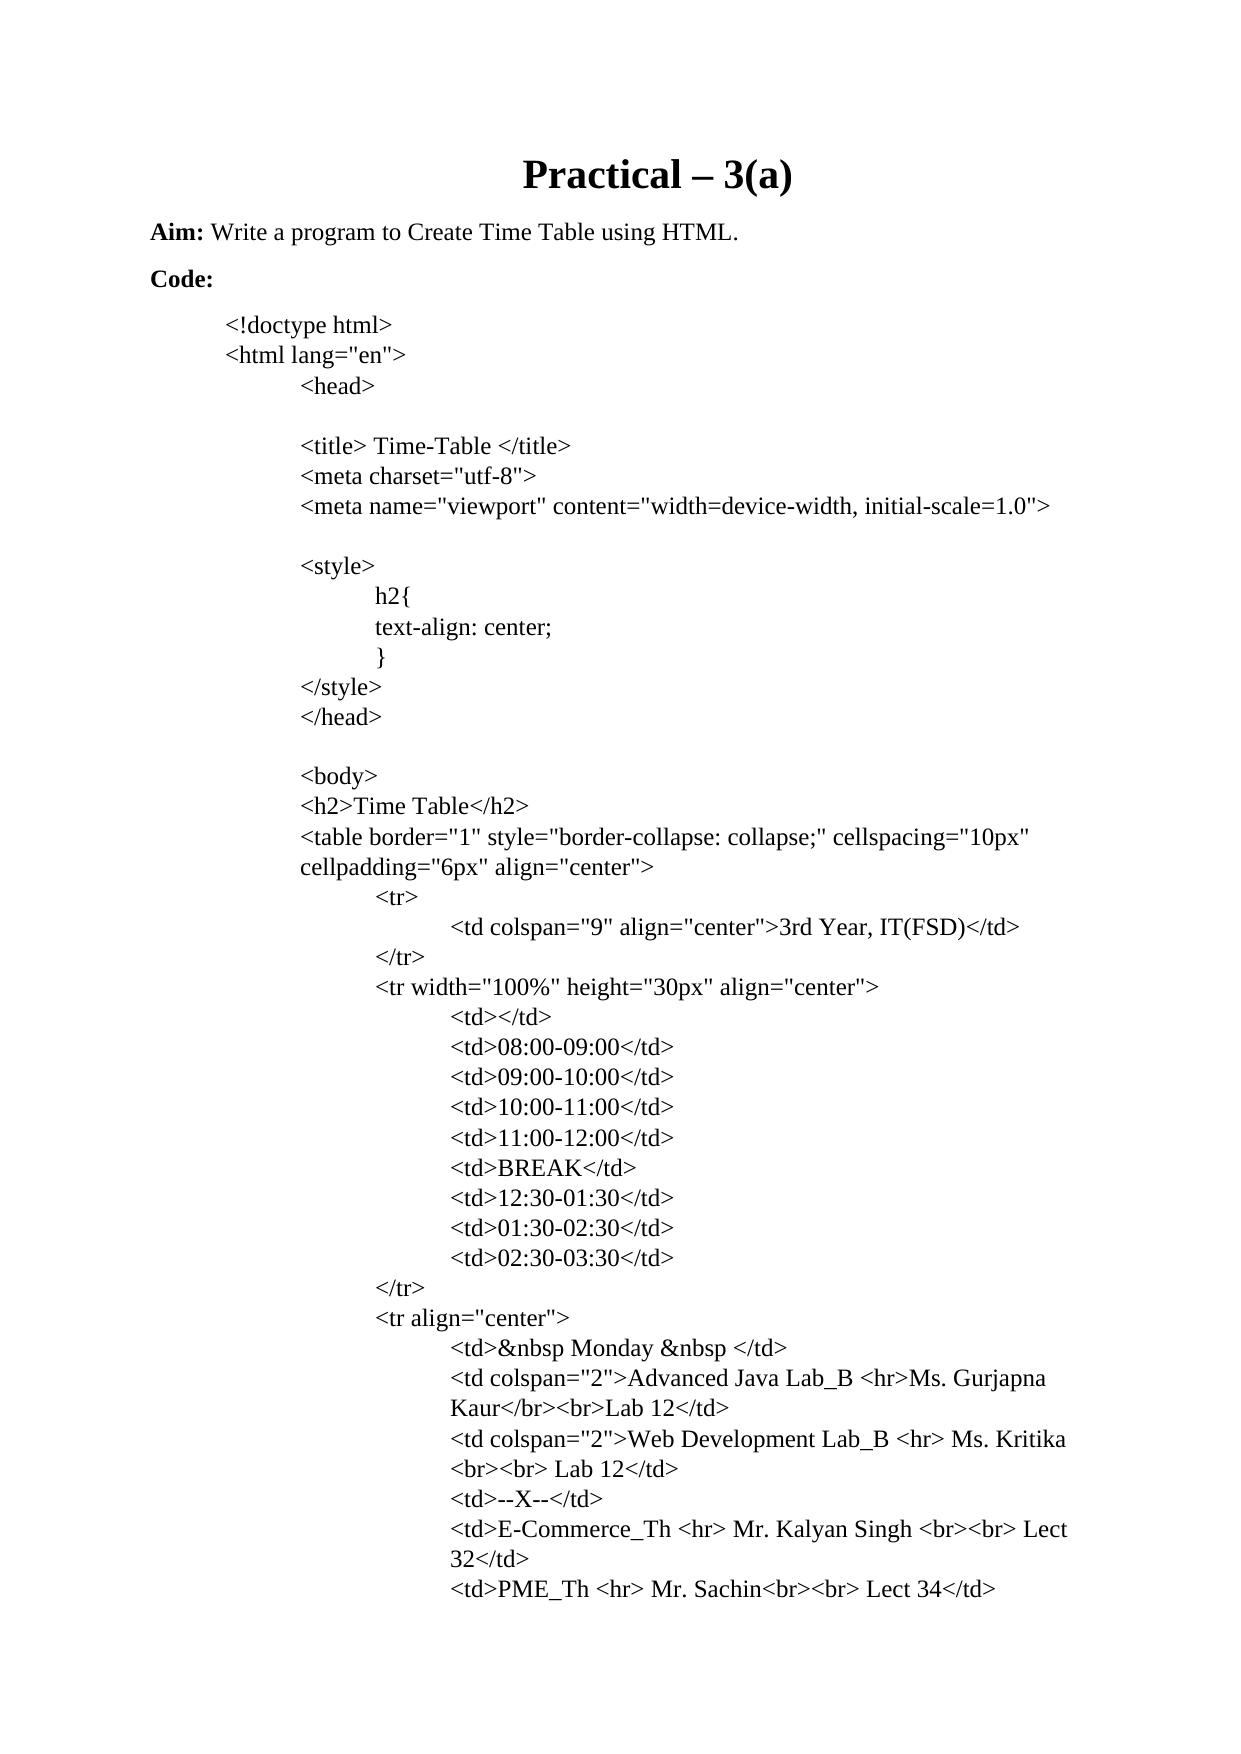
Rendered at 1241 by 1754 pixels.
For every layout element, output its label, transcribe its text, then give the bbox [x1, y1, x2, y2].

text <td>--X--</td> [150, 1484, 1090, 1513]
text Practical – 3(a) [150, 150, 1090, 198]
text <td>E-Commerce_Th <hr> Mr. Kalyan Singh <br><br> Lect 32</td> [450, 1514, 1090, 1573]
text </head> [150, 702, 1090, 731]
text <td>&nbsp Monday &nbsp </td> [150, 1333, 1090, 1362]
text <h2>Time Table</h2> [150, 791, 1090, 820]
text <!doctype html> [150, 311, 1090, 339]
text <head> [150, 371, 1090, 399]
text <td>10:00-11:00</td> [150, 1092, 1090, 1121]
text <td>12:30-01:30</td> [150, 1183, 1090, 1212]
text <td>BREAK</td> [150, 1153, 1090, 1181]
text <td>08:00-09:00</td> [150, 1032, 1090, 1061]
text <meta name="viewport" content="width=device-width, initial-scale=1.0"> [150, 491, 1090, 520]
text </tr> [150, 942, 1090, 971]
text <meta charset="utf-8"> [150, 461, 1090, 490]
text <td>09:00-10:00</td> [150, 1062, 1090, 1091]
text <tr width="100%" height="30px" align="center"> [150, 972, 1090, 1001]
text <html lang="en"> [150, 341, 1090, 369]
text h2{ [150, 581, 1090, 610]
text Aim: Write a program to Create Time Table using HTML. [150, 217, 1090, 246]
text <td colspan="9" align="center">3rd Year, IT(FSD)</td> [150, 912, 1090, 941]
text <td>02:30-03:30</td> [150, 1243, 1090, 1272]
text } [150, 642, 1090, 670]
text <td colspan="2">Advanced Java Lab_B <hr>Ms. Gurjapna Kaur</br><br>Lab 12</td> [450, 1363, 1090, 1422]
text <title> Time-Table </title> [150, 431, 1090, 460]
text <tr align="center"> [150, 1303, 1090, 1332]
text </style> [150, 672, 1090, 701]
text text-align: center; [150, 612, 1090, 640]
text </tr> [150, 1273, 1090, 1302]
text Code: [150, 264, 1090, 292]
text <table border="1" style="border-collapse: collapse;" cellspacing="10px" cellpadding="6px" align="center"> [300, 822, 1090, 880]
text <tr> [150, 882, 1090, 911]
text <body> [150, 761, 1090, 790]
text <style> [150, 551, 1090, 580]
text <td>11:00-12:00</td> [150, 1123, 1090, 1151]
text <td></td> [150, 1002, 1090, 1031]
text <td colspan="2">Web Development Lab_B <hr> Ms. Kritika <br><br> Lab 12</td> [450, 1424, 1090, 1482]
text <td>01:30-02:30</td> [150, 1213, 1090, 1242]
text <td>PME_Th <hr> Mr. Sachin<br><br> Lect 34</td> [150, 1574, 1090, 1603]
